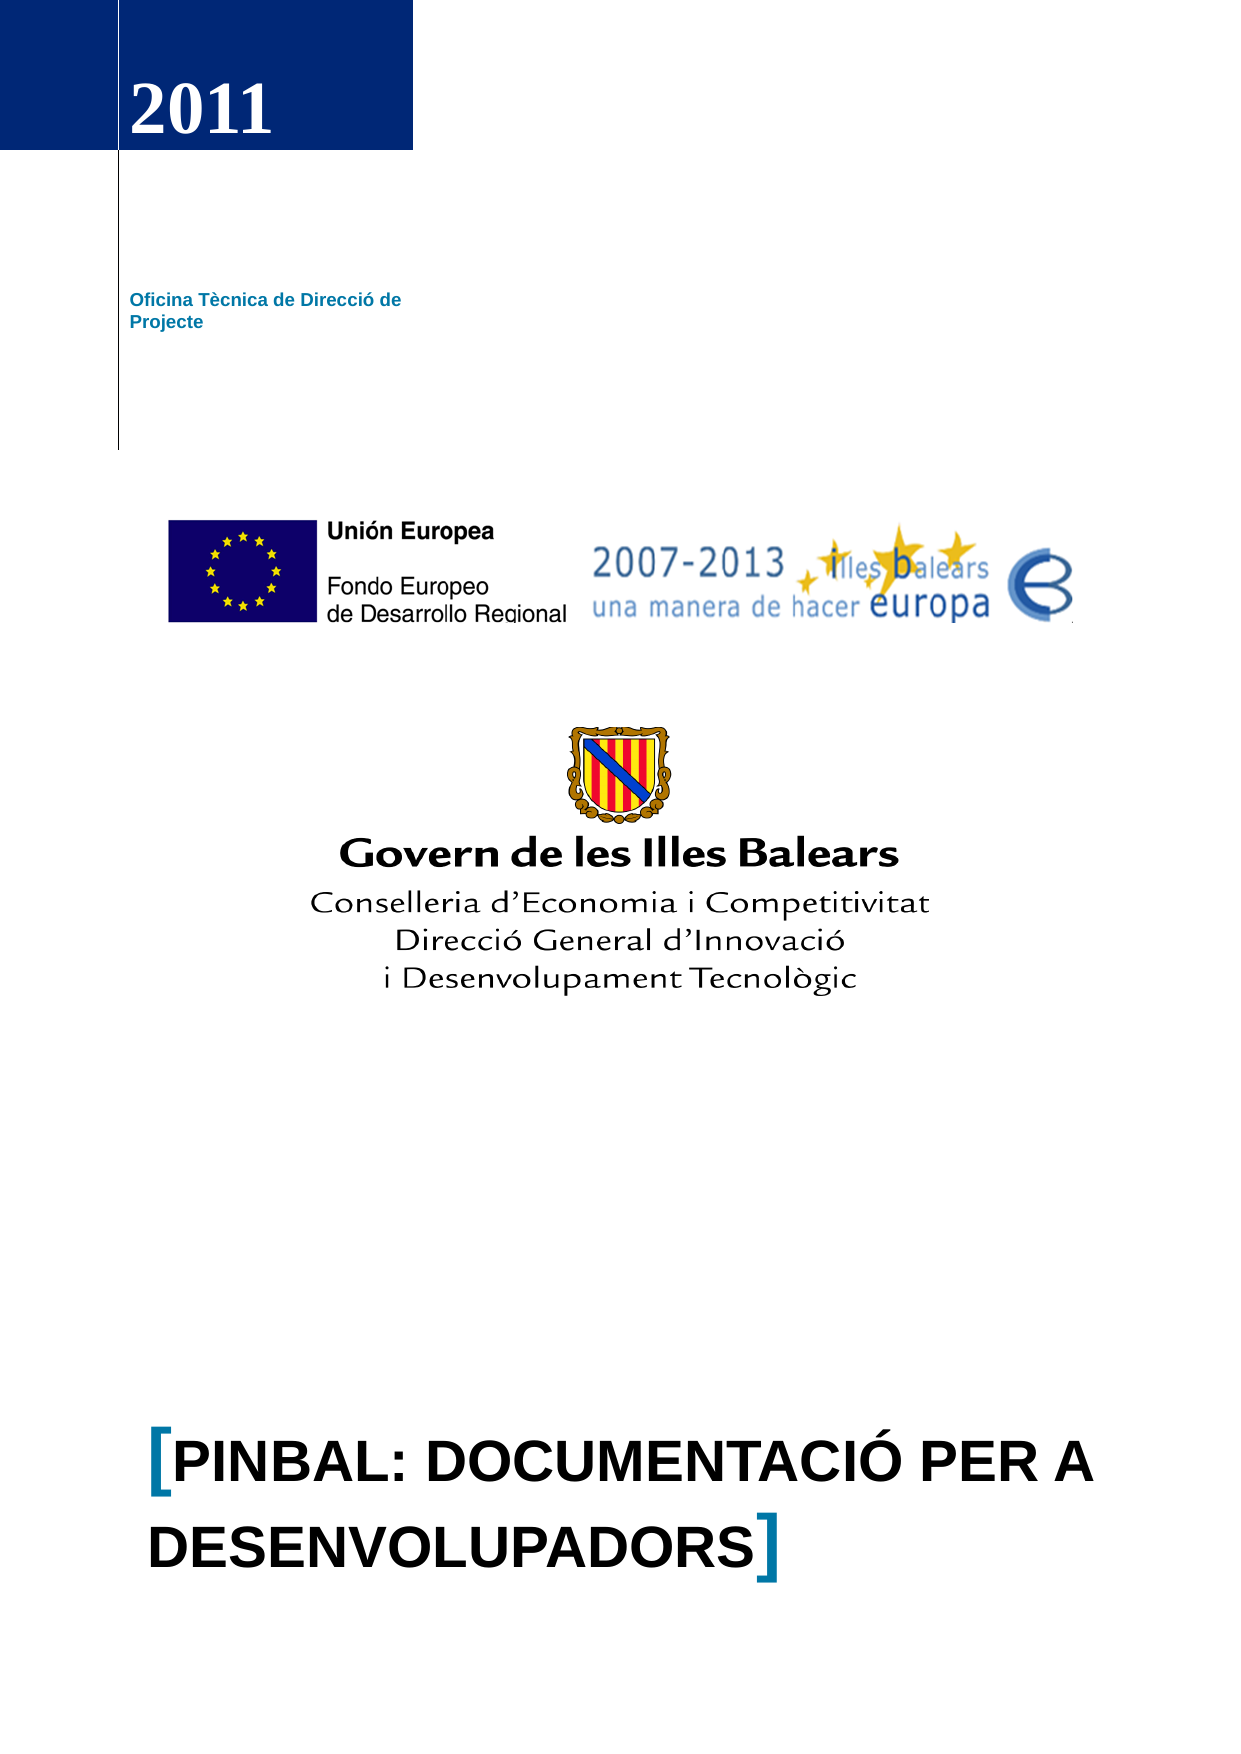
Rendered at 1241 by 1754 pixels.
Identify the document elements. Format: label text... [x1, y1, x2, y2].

table_cell [136, 1583, 1134, 1605]
table_header [0, 0, 118, 150]
picture [167, 518, 1073, 623]
picture [311, 727, 929, 996]
table_header 2011 [119, 0, 413, 150]
table_cell Oficina Tècnica de Direcció de Projecte [119, 150, 413, 450]
table_cell [0, 150, 118, 450]
table_header [PINBAL: Documentació per a desenvolupadors] [136, 1411, 1134, 1583]
